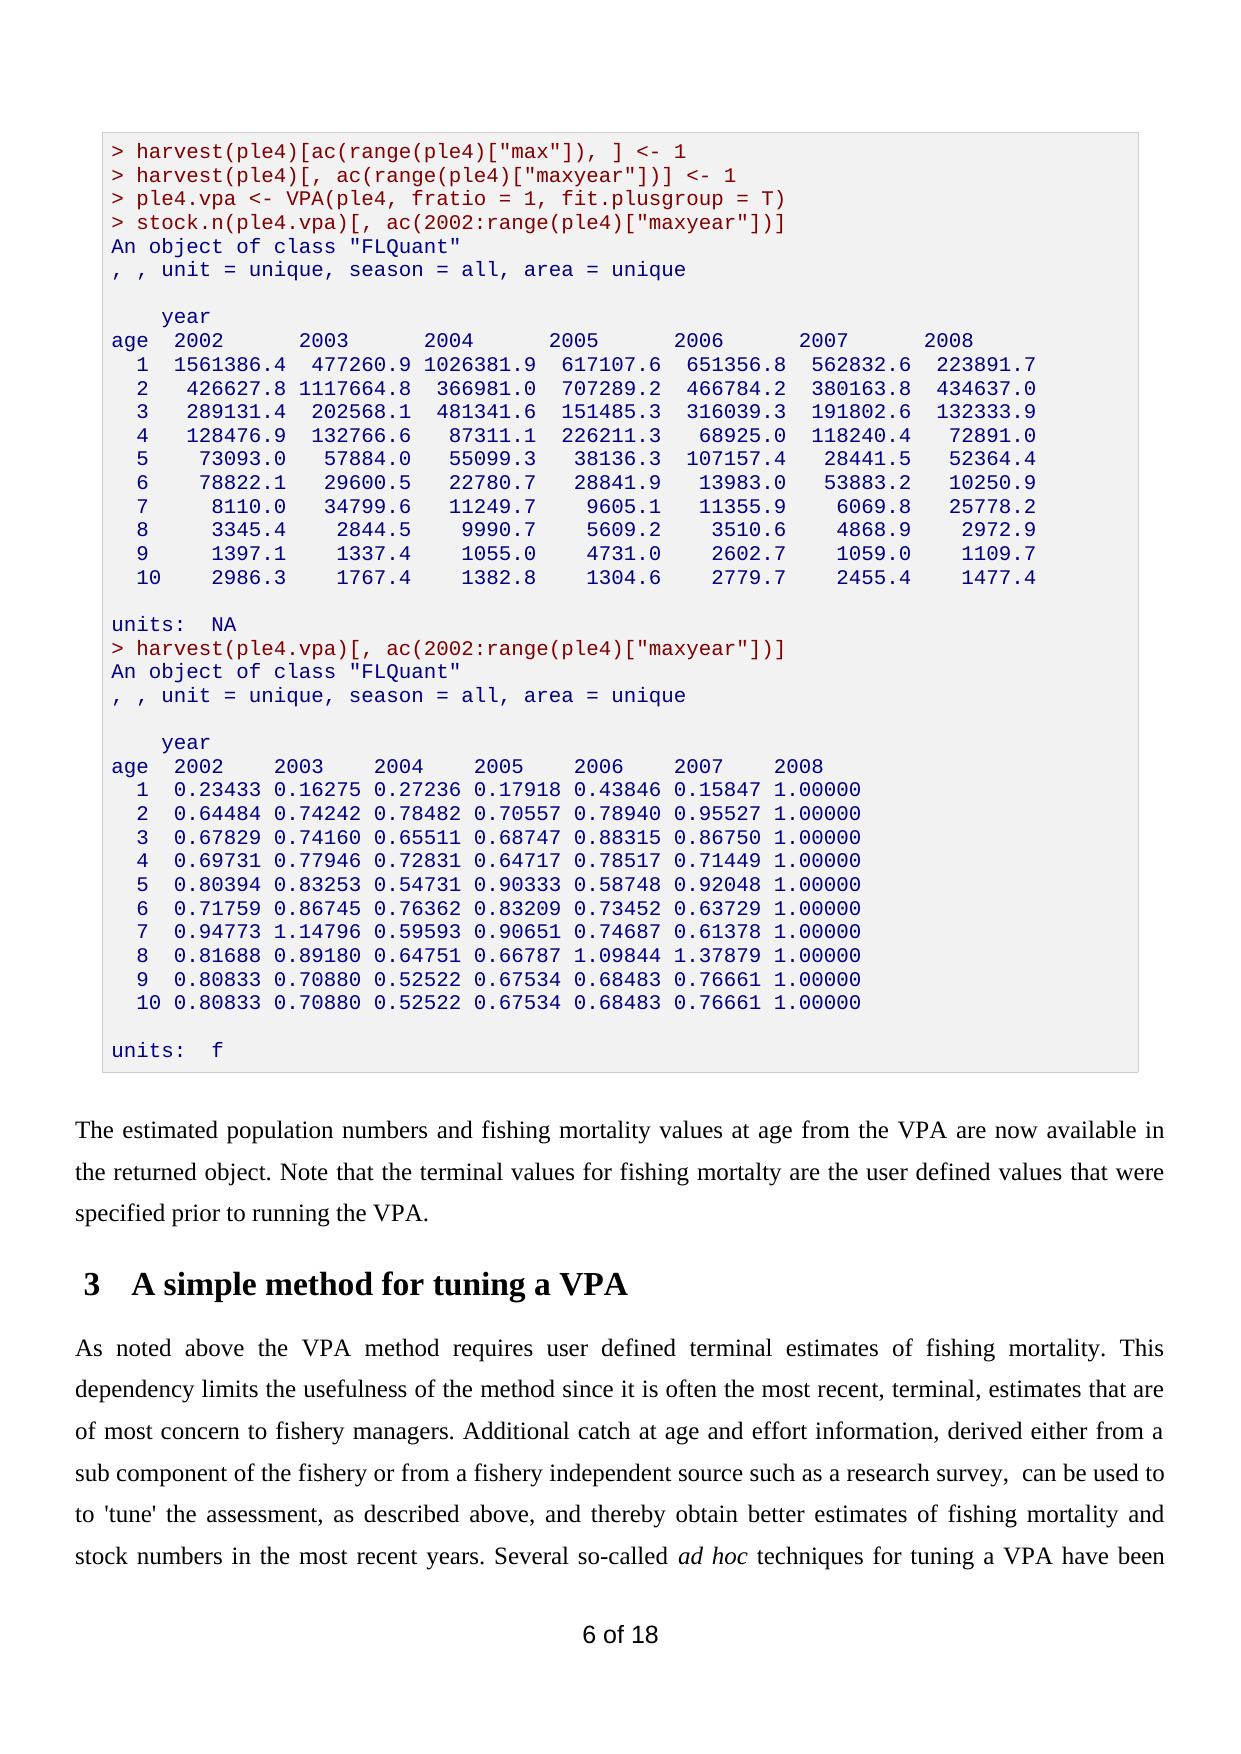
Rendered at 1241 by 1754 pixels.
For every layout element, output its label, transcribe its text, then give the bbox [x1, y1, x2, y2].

text , , unit = unique, season = all, area = unique [111, 685, 1129, 708]
text 7 8110.0 34799.6 11249.7 9605.1 11355.9 6069.8 25778.2 [111, 496, 1129, 519]
text 4 128476.9 132766.6 87311.1 226211.3 68925.0 118240.4 72891.0 [111, 425, 1129, 448]
text 3 0.67829 0.74160 0.65511 0.68747 0.88315 0.86750 1.00000 [111, 827, 1129, 850]
text year [111, 732, 1129, 756]
text age 2002 2003 2004 2005 2006 2007 2008 [111, 330, 1129, 354]
text > ple4.vpa <- VPA(ple4, fratio = 1, fit.plusgroup = T) [111, 188, 1129, 212]
subtitle A simple method for tuning a VPA [75, 1266, 1166, 1303]
text The estimated population numbers and fishing mortality values at age from the VPA are now available in the returned object. Note that the terminal values for fishing mortalty are the user defined values that were specified prior to running the VPA. [75, 118, 1166, 1227]
text 10 0.80833 0.70880 0.52522 0.67534 0.68483 0.76661 1.00000 [111, 992, 1129, 1016]
text 6 0.71759 0.86745 0.76362 0.83209 0.73452 0.63729 1.00000 [111, 898, 1129, 921]
text > harvest(ple4.vpa)[, ac(2002:range(ple4)["maxyear"])] [111, 638, 1129, 661]
text 10 2986.3 1767.4 1382.8 1304.6 2779.7 2455.4 1477.4 [111, 567, 1129, 590]
text An object of class "FLQuant" [111, 661, 1129, 685]
text 1 1561386.4 477260.9 1026381.9 617107.6 651356.8 562832.6 223891.7 [111, 354, 1129, 377]
text 4 0.69731 0.77946 0.72831 0.64717 0.78517 0.71449 1.00000 [111, 850, 1129, 874]
text , , unit = unique, season = all, area = unique [111, 259, 1129, 283]
text 8 0.81688 0.89180 0.64751 0.66787 1.09844 1.37879 1.00000 [111, 945, 1129, 969]
text As noted above the VPA method requires user defined terminal estimates of fishing mortality. This dependency limits the usefulness of the method since it is often the most recent, terminal, estimates that are of most concern to fishery managers. Additional catch at age and effort information, derived either from a sub component of the fishery or from a fishery independent source such as a research survey, can be used to to 'tune' the assessment, as described above, and thereby obtain better estimates of fishing mortality and stock numbers in the most recent years. Several so-called ad hoc techniques for tuning a VPA have been [75, 1334, 1166, 1569]
text 2 426627.8 1117664.8 366981.0 707289.2 466784.2 380163.8 434637.0 [111, 377, 1129, 401]
text 8 3345.4 2844.5 9990.7 5609.2 3510.6 4868.9 2972.9 [111, 519, 1129, 543]
text units: NA [111, 614, 1129, 638]
text > harvest(ple4)[ac(range(ple4)["max"]), ] <- 1 [111, 141, 1129, 165]
text 7 0.94773 1.14796 0.59593 0.90651 0.74687 0.61378 1.00000 [111, 921, 1129, 945]
text 1 0.23433 0.16275 0.27236 0.17918 0.43846 0.15847 1.00000 [111, 779, 1129, 803]
text 9 0.80833 0.70880 0.52522 0.67534 0.68483 0.76661 1.00000 [111, 969, 1129, 992]
text year [111, 307, 1129, 330]
text 6 78822.1 29600.5 22780.7 28841.9 13983.0 53883.2 10250.9 [111, 472, 1129, 496]
text 5 73093.0 57884.0 55099.3 38136.3 107157.4 28441.5 52364.4 [111, 448, 1129, 472]
text An object of class "FLQuant" [111, 236, 1129, 259]
text > harvest(ple4)[, ac(range(ple4)["maxyear"])] <- 1 [111, 165, 1129, 188]
text age 2002 2003 2004 2005 2006 2007 2008 [111, 756, 1129, 779]
text 9 1397.1 1337.4 1055.0 4731.0 2602.7 1059.0 1109.7 [111, 543, 1129, 567]
text 3 289131.4 202568.1 481341.6 151485.3 316039.3 191802.6 132333.9 [111, 401, 1129, 425]
text > stock.n(ple4.vpa)[, ac(2002:range(ple4)["maxyear"])] [111, 212, 1129, 236]
text 5 0.80394 0.83253 0.54731 0.90333 0.58748 0.92048 1.00000 [111, 874, 1129, 898]
text units: f [111, 1039, 1129, 1063]
text 2 0.64484 0.74242 0.78482 0.70557 0.78940 0.95527 1.00000 [111, 803, 1129, 827]
